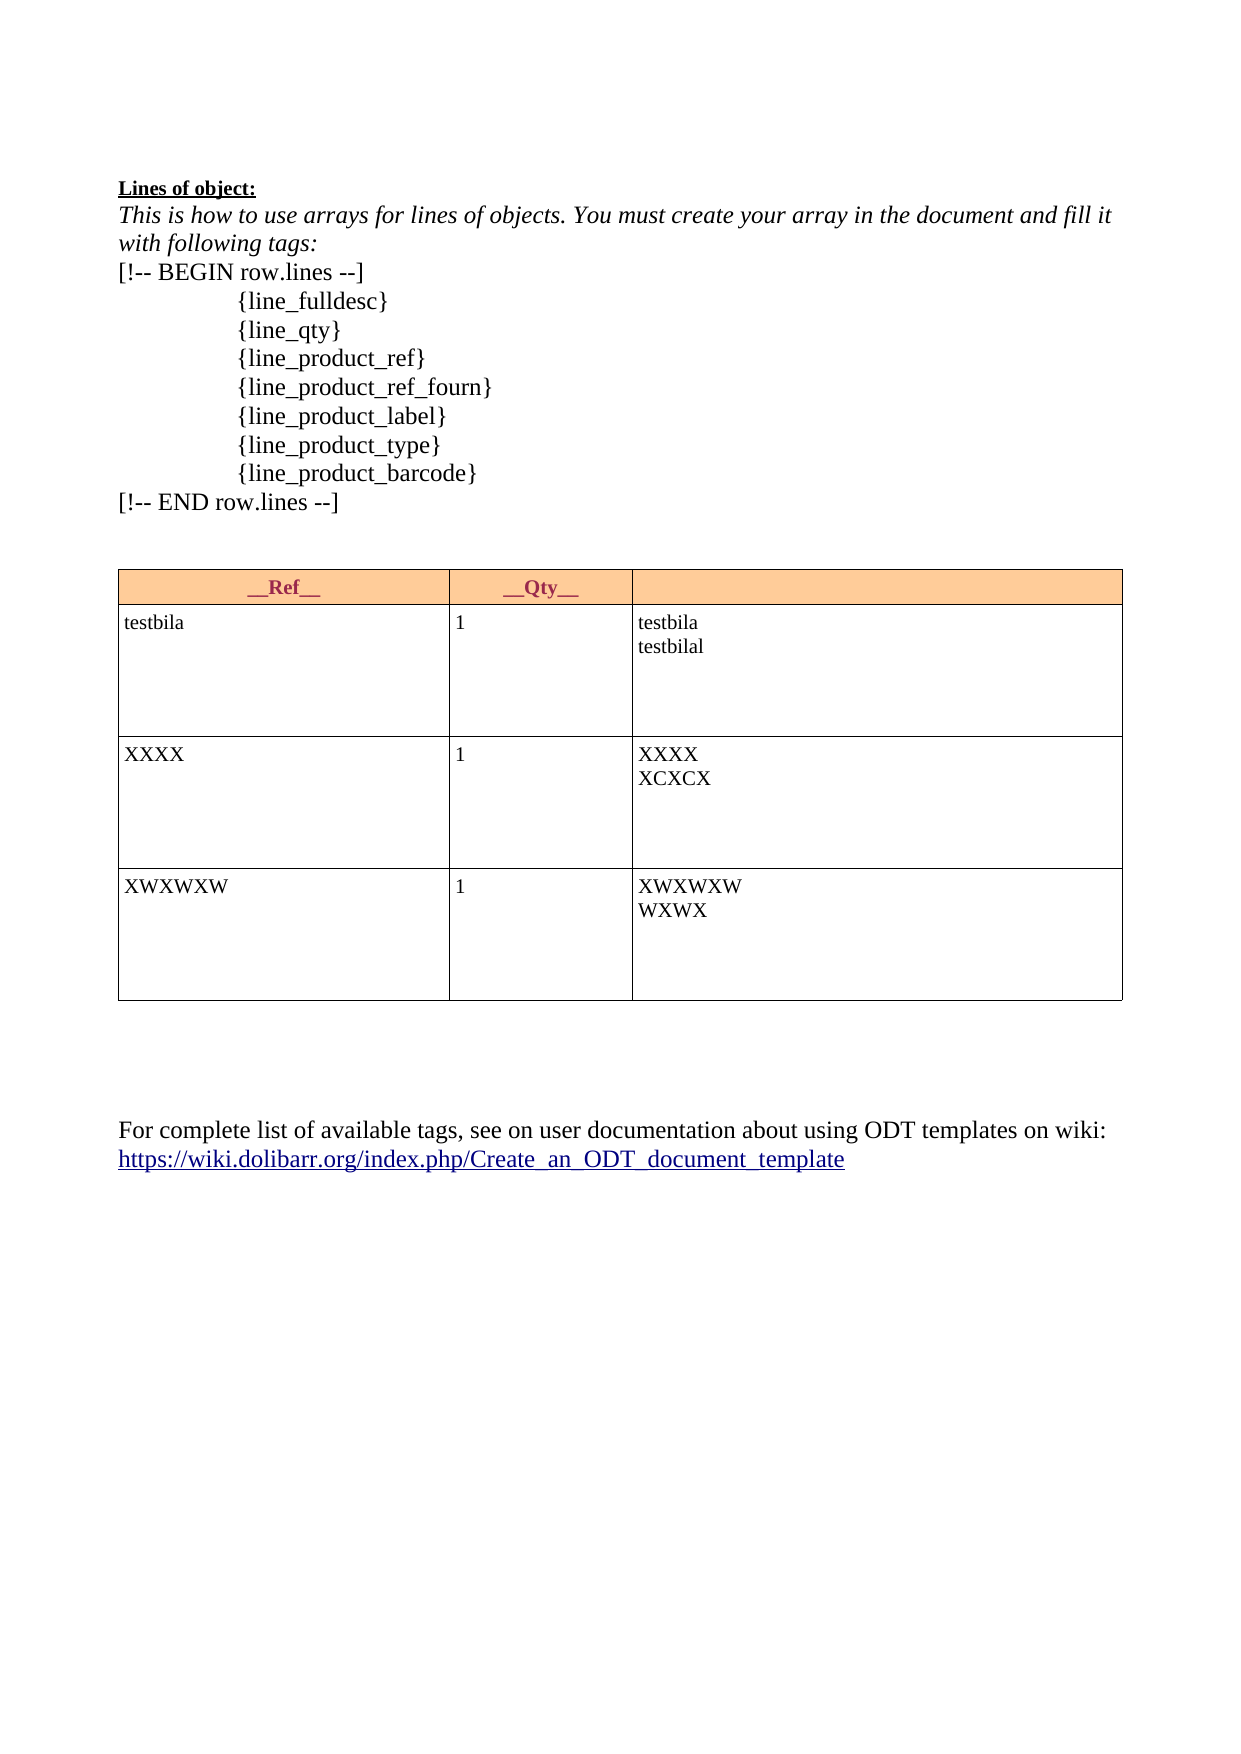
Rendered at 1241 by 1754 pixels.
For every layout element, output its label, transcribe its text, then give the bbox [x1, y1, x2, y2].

table_cell XXXX XCXCX [633, 737, 1122, 868]
text This is how to use arrays for lines of objects. You must create your array in the document and fill it with following tags: [118, 200, 1122, 257]
table_cell 1 [450, 869, 632, 1000]
table_cell testbila [119, 605, 449, 736]
text {line_product_label} [118, 401, 1122, 430]
table_cell 1 [450, 605, 632, 736]
table_cell 1 [450, 737, 632, 868]
text {line_product_ref_fourn} [118, 372, 1122, 401]
text [!-- END row.lines --] [118, 487, 1122, 516]
table_header [633, 570, 1122, 604]
table_header __Qty__ [450, 570, 632, 604]
text {line_product_type} [118, 430, 1122, 458]
table_cell XWXWXW [119, 869, 449, 1000]
table_header __Ref__ [119, 570, 449, 604]
text {line_product_ref} [118, 343, 1122, 372]
table_cell testbila testbilal [633, 605, 1122, 736]
text {line_fulldesc} [118, 286, 1122, 315]
table_cell XWXWXW WXWX [633, 869, 1122, 1000]
text Lines of object: [118, 176, 1122, 200]
text https://wiki.dolibarr.org/index.php/Create_an_ODT_document_template [118, 1144, 1122, 1173]
text {line_product_barcode} [118, 458, 1122, 487]
text [!-- BEGIN row.lines --] [118, 257, 1122, 286]
table_cell XXXX [119, 737, 449, 868]
text {line_qty} [118, 315, 1122, 343]
text For complete list of available tags, see on user documentation about using ODT templates on wiki: [118, 1115, 1122, 1144]
